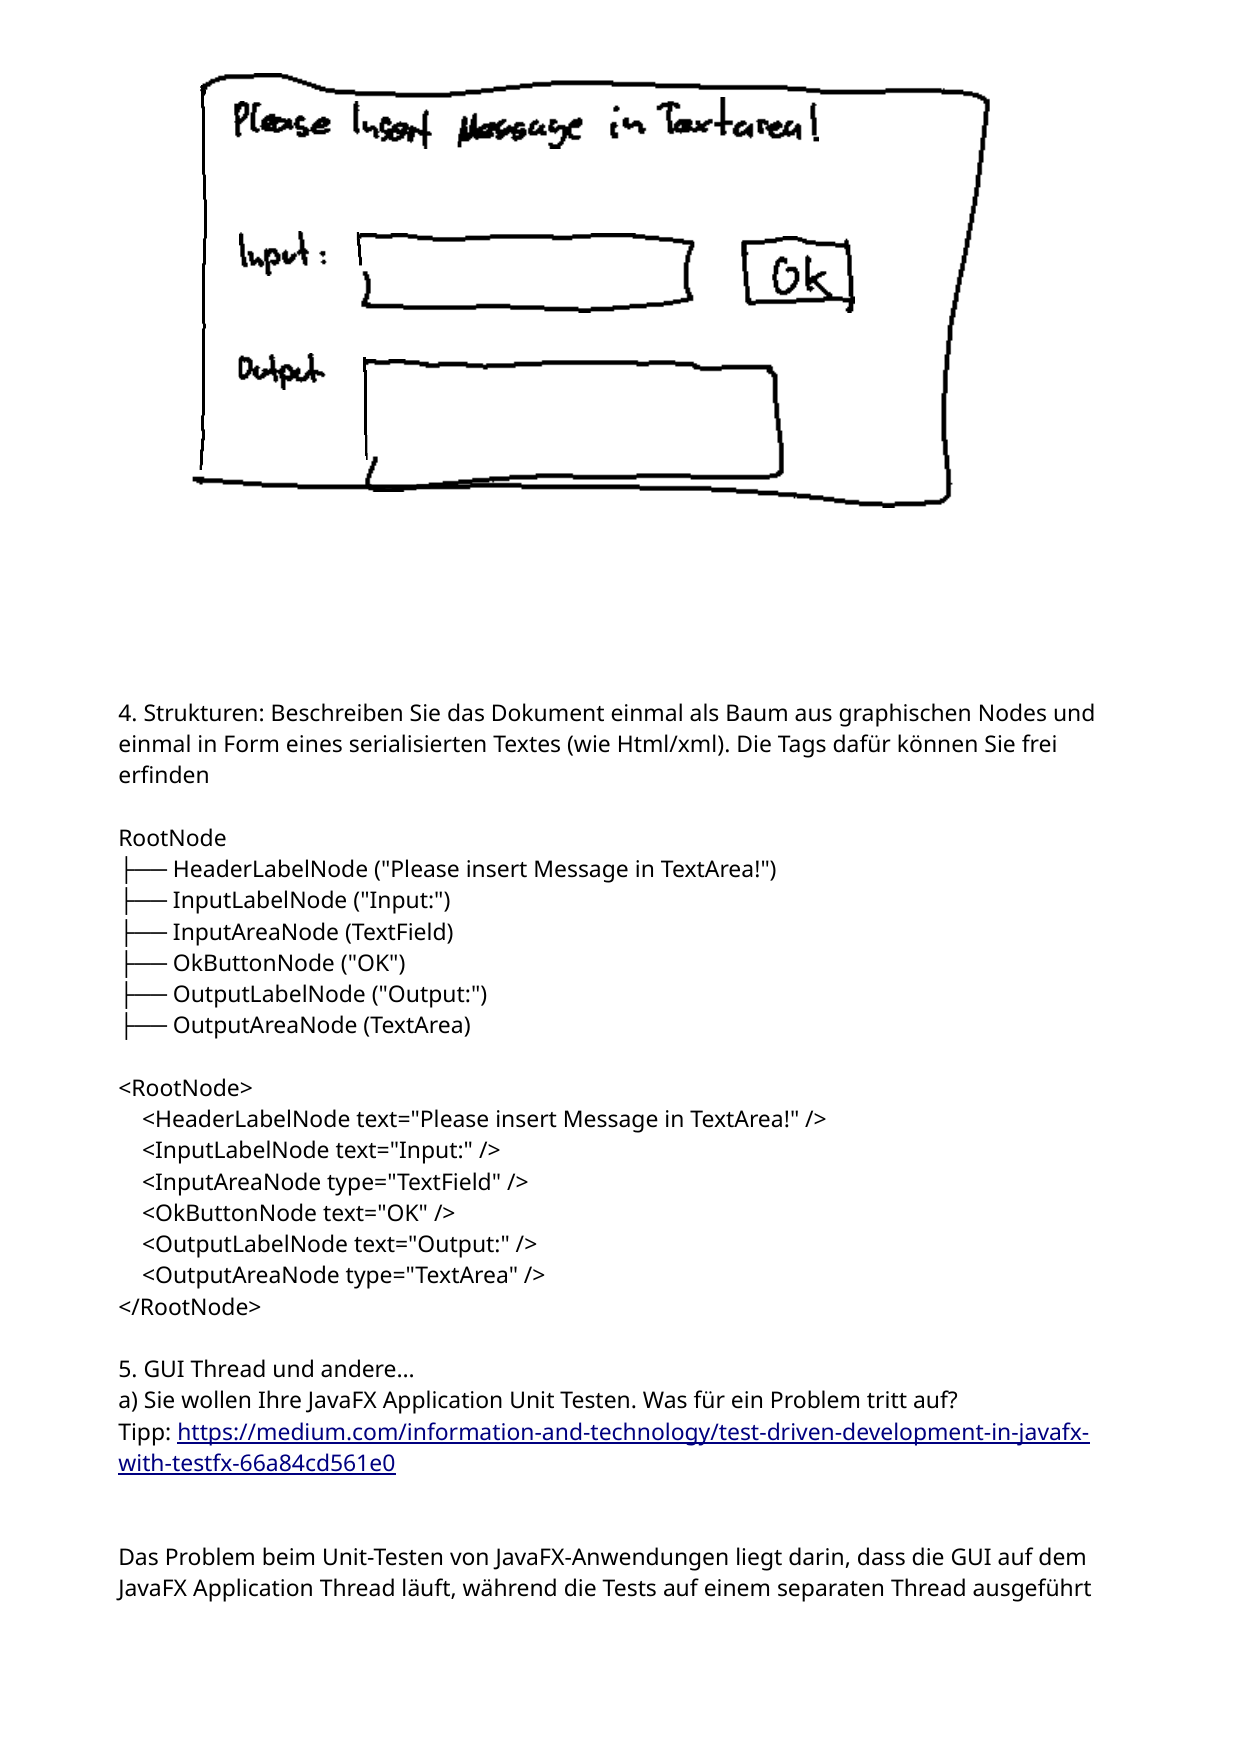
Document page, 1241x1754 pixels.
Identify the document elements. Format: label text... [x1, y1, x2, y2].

text 4. Strukturen: Beschreiben Sie das Dokument einmal als Baum aus graphischen Nodes und einmal in Form eines serialisierten Textes (wie Html/xml). Die Tags dafür können Sie frei erfinden [118, 697, 1122, 791]
text 5. GUI Thread und andere… [118, 1353, 1122, 1384]
text ├── InputLabelNode ("Input:") [118, 884, 1122, 916]
text Das Problem beim Unit-Testen von JavaFX-Anwendungen liegt darin, dass die GUI auf dem JavaFX Application Thread läuft, während die Tests auf einem separaten Thread ausgeführt [118, 1541, 1122, 1603]
text <OutputAreaNode type="TextArea" /> [118, 1259, 1122, 1291]
text <RootNode> [118, 1072, 1122, 1103]
text a) Sie wollen Ihre JavaFX Application Unit Testen. Was für ein Problem tritt auf? [118, 1384, 1122, 1416]
text <HeaderLabelNode text="Please insert Message in TextArea!" /> [118, 1103, 1122, 1134]
text ├── OkButtonNode ("OK") [118, 947, 1122, 978]
text Tipp: https://medium.com/information-and-technology/test-driven-development-in-javafx-with-testfx-66a84cd561e0 [118, 1416, 1122, 1478]
text RootNode [118, 822, 1122, 853]
text ├── OutputAreaNode (TextArea) [118, 1009, 1122, 1041]
text <InputAreaNode type="TextField" /> [118, 1166, 1122, 1197]
text <OkButtonNode text="OK" /> [118, 1197, 1122, 1228]
text <InputLabelNode text="Input:" /> [118, 1134, 1122, 1166]
text ├── HeaderLabelNode ("Please insert Message in TextArea!") [118, 853, 1122, 884]
text <OutputLabelNode text="Output:" /> [118, 1228, 1122, 1259]
text ├── InputAreaNode (TextField) [118, 916, 1122, 947]
text ├── OutputLabelNode ("Output:") [118, 978, 1122, 1009]
text </RootNode> [118, 1291, 1122, 1322]
